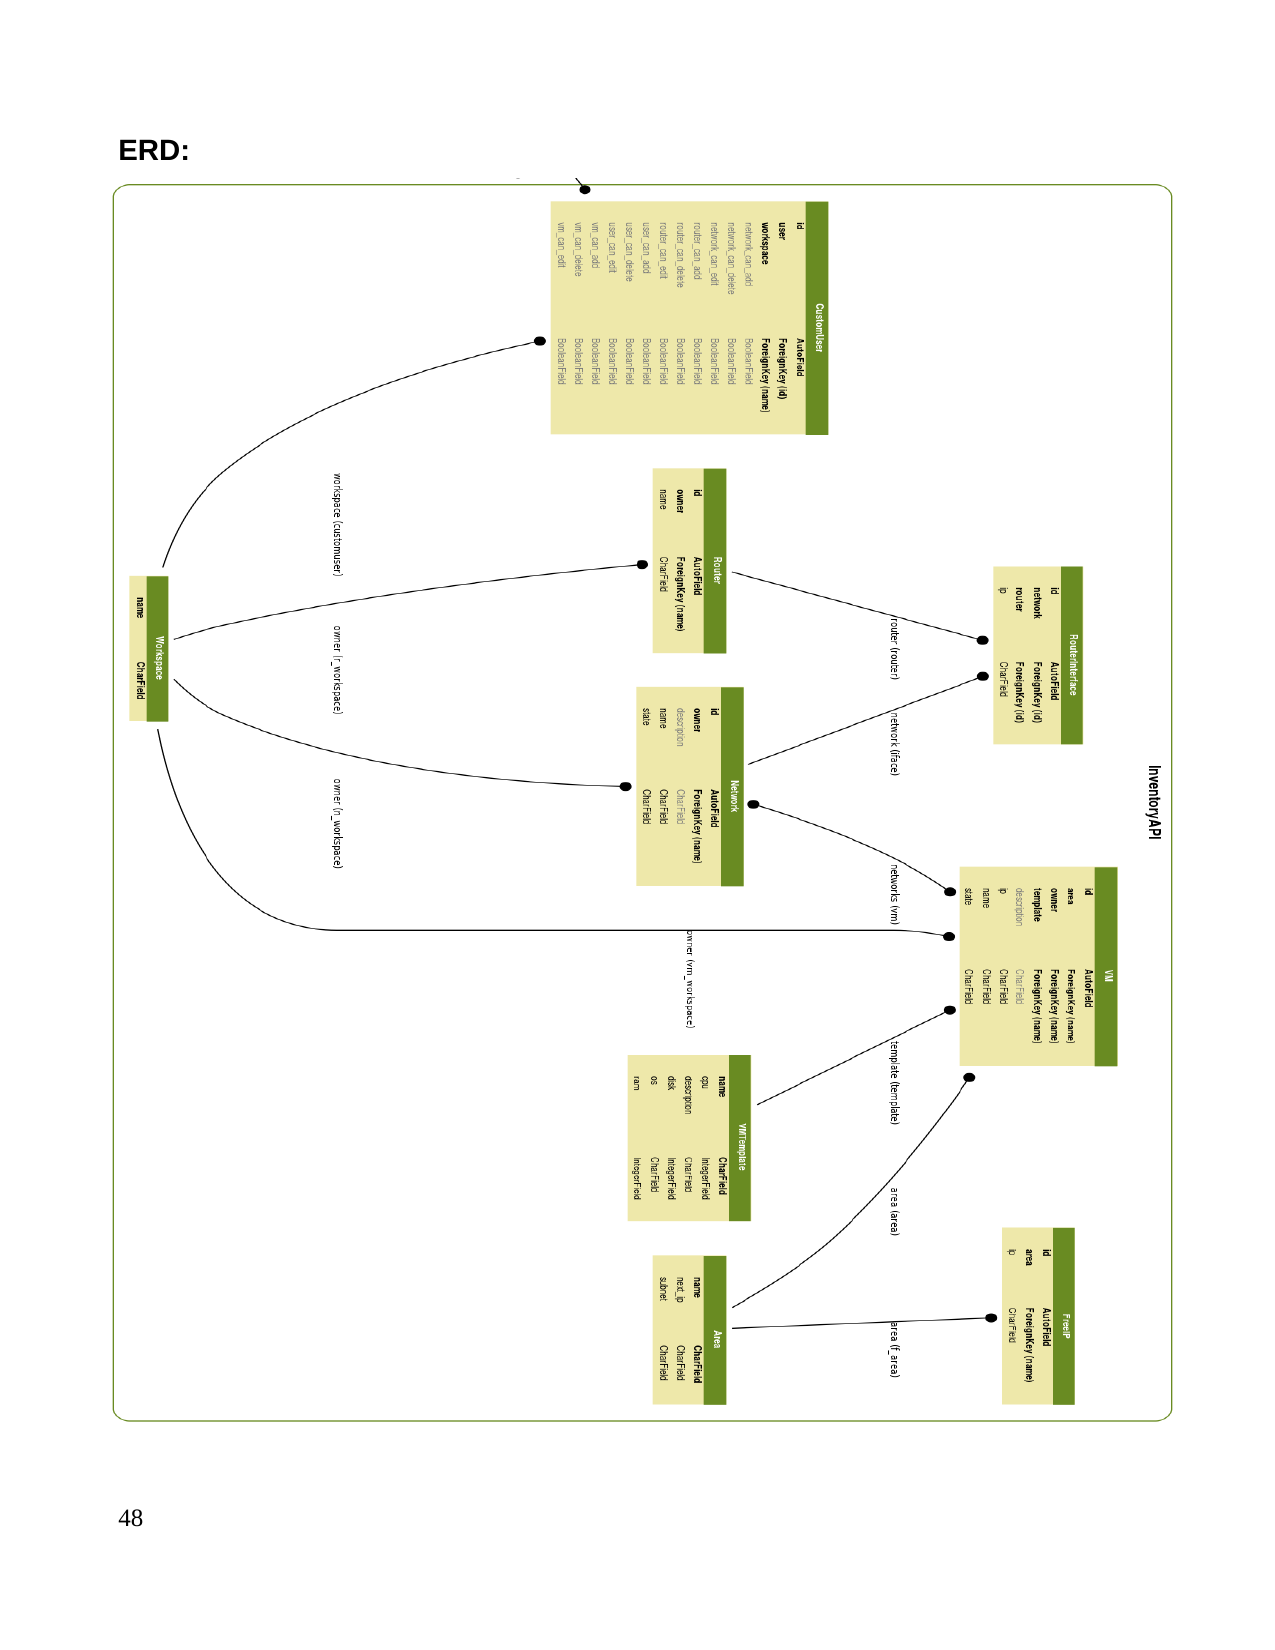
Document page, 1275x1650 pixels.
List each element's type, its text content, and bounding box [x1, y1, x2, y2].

subtitle ERD: [118, 133, 1157, 166]
picture [99, 178, 1176, 1425]
